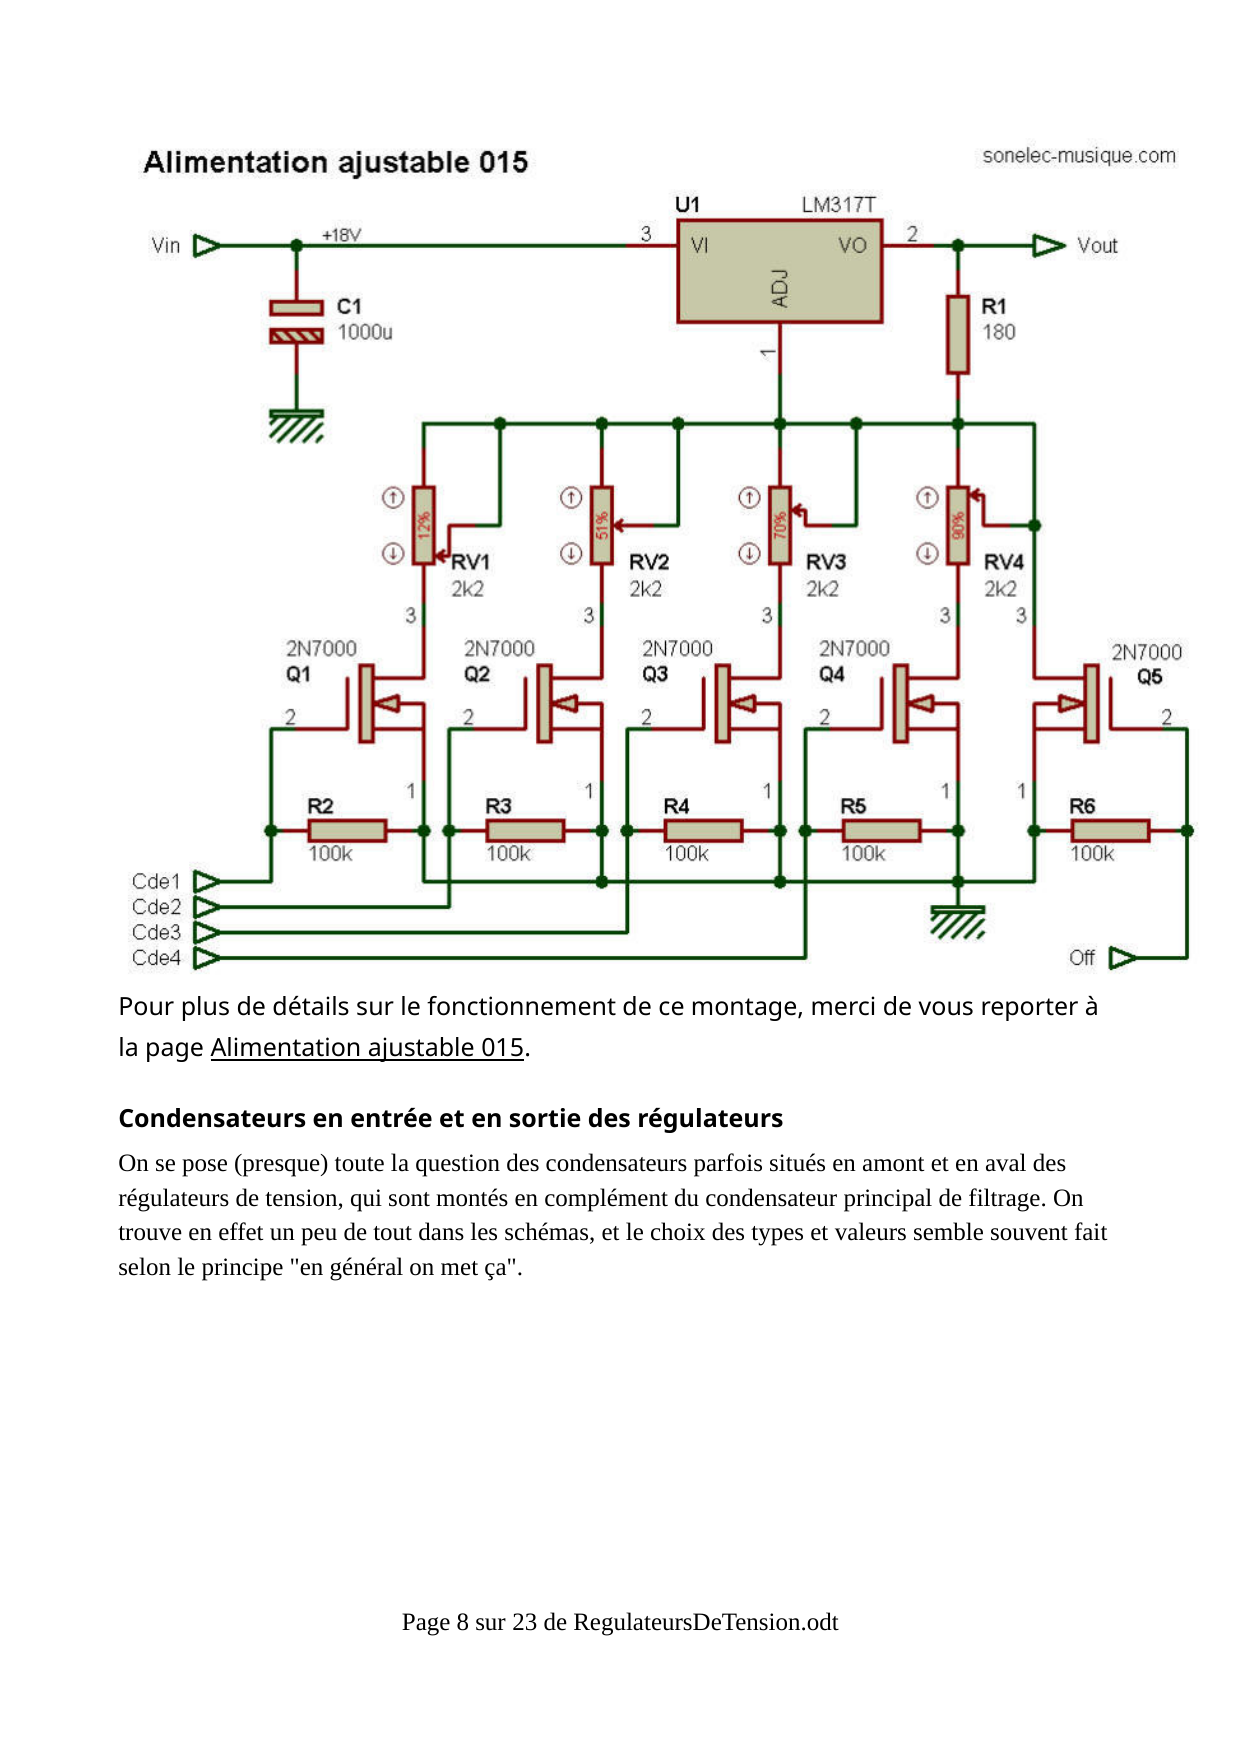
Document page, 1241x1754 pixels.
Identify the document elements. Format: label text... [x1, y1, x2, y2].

text Condensateurs en entrée et en sortie des régulateurs [118, 1100, 1122, 1134]
picture [118, 118, 1212, 983]
text Pour plus de détails sur le fonctionnement de ce montage, merci de vous reporter à la page Alimentation ajustable 015. [118, 983, 1122, 1064]
text On se pose (presque) toute la question des condensateurs parfois situés en amont et en aval des régulateurs de tension, qui sont montés en complément du condensateur principal de filtrage. On trouve en effet un peu de tout dans les schémas, et le choix des types et valeurs semble souvent fait selon le principe "en général on met ça". [118, 1148, 1122, 1281]
